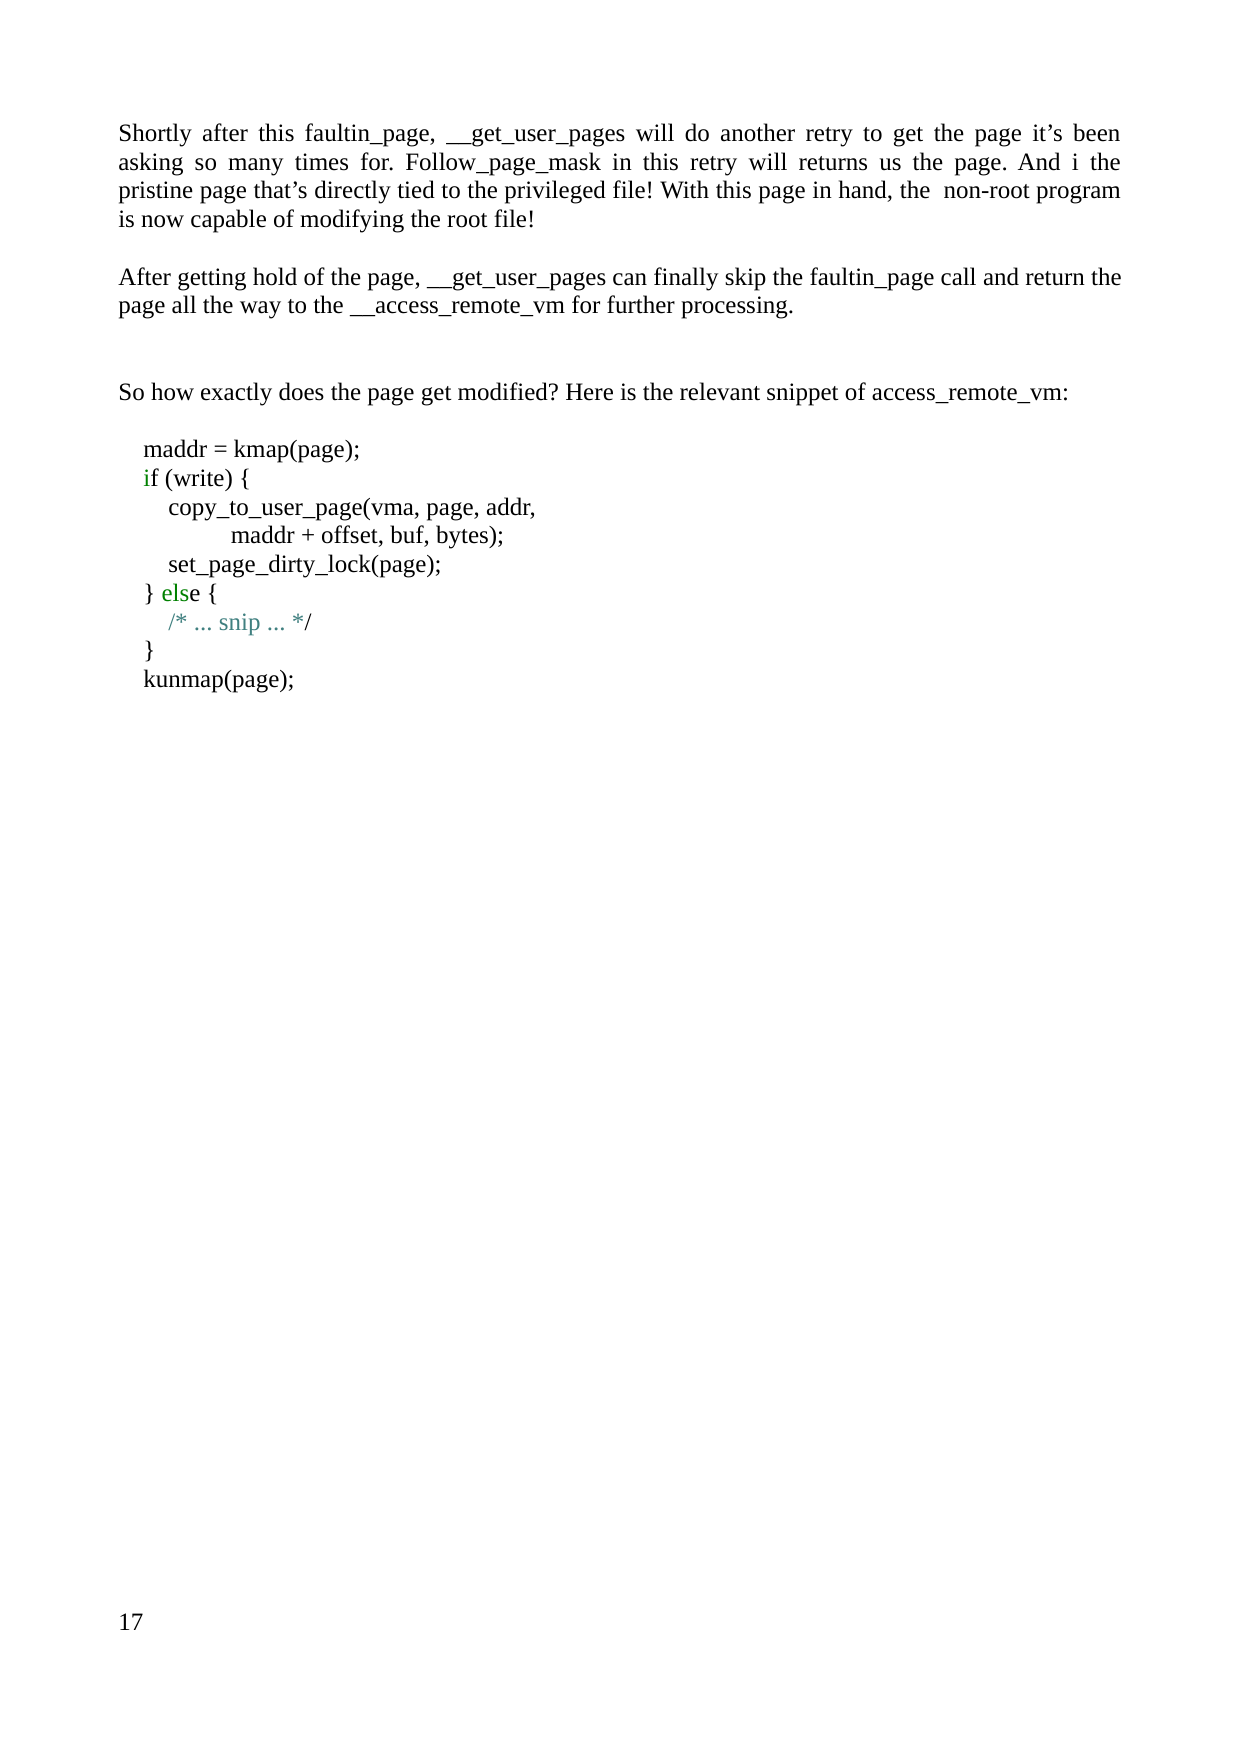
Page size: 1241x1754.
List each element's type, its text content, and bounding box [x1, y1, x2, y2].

text copy_to_user_page(vma, page, addr, [118, 492, 1122, 521]
text kunmap(page); [118, 664, 1122, 693]
text } [118, 636, 1122, 664]
text maddr = kmap(page); [118, 434, 1122, 463]
text /* ... snip ... */ [118, 607, 1122, 636]
text After getting hold of the page, __get_user_pages can finally skip the faultin_page call and return the page all the way to the __access_remote_vm for further processing. [118, 262, 1122, 319]
text Shortly after this faultin_page, __get_user_pages will do another retry to get the page it’s been asking so many times for. Follow_page_mask in this retry will returns us the page. And i the pristine page that’s directly tied to the privileged file! With this page in hand, the non-root program is now capable of modifying the root file! [118, 118, 1122, 233]
text } else { [118, 578, 1122, 607]
text So how exactly does the page get modified? Here is the relevant snippet of access_remote_vm: [118, 377, 1122, 406]
text maddr + offset, buf, bytes); [118, 521, 1122, 549]
text set_page_dirty_lock(page); [118, 549, 1122, 578]
text if (write) { [118, 463, 1122, 492]
